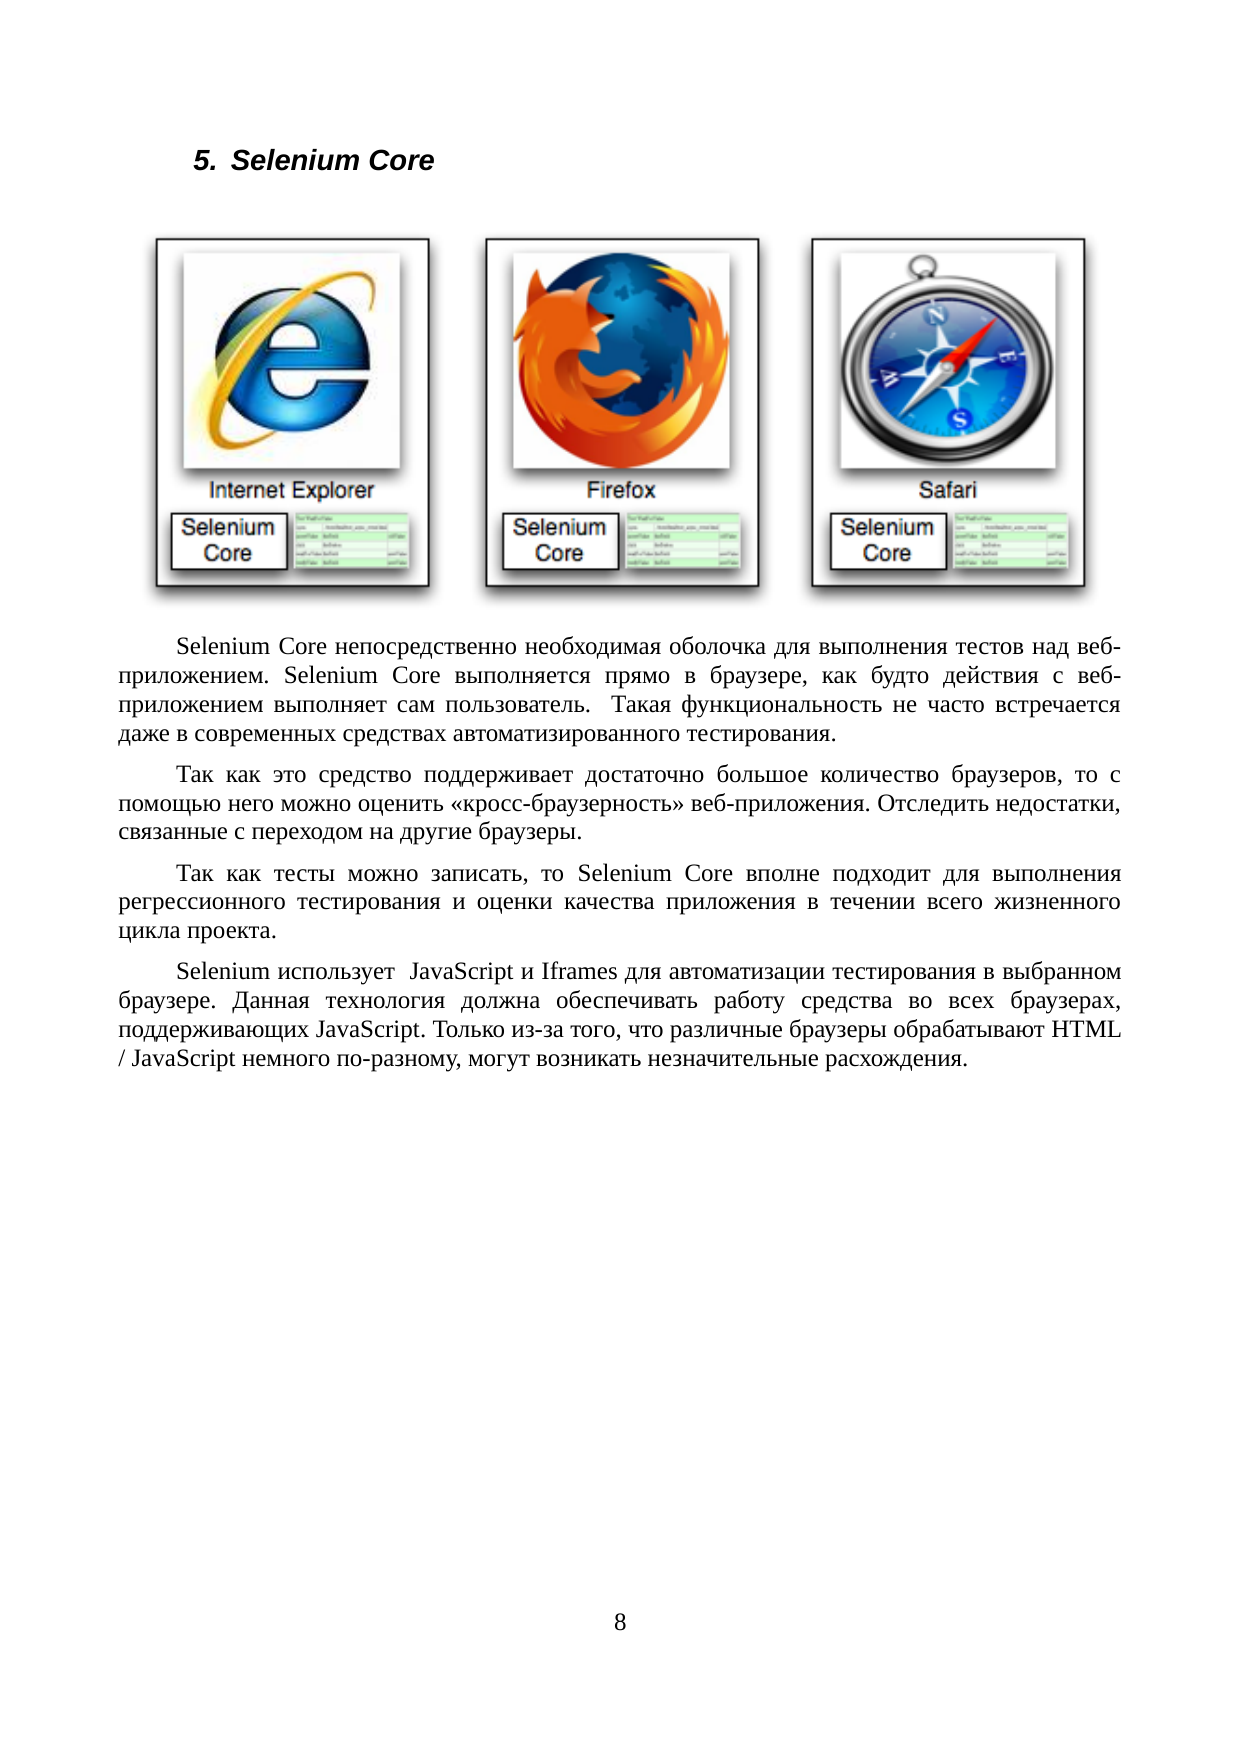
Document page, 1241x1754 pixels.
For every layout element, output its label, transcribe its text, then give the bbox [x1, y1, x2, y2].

text Так как это средство поддерживает достаточно большое количество браузеров, то с помощью него можно оценить «кросс-браузерность» веб-приложения. Отследить недостатки, связанные с переходом на другие браузеры. [118, 759, 1122, 845]
text Selenium использует JavaScript и Iframes для автоматизации тестирования в выбранном браузере. Данная технология должна обеспечивать работу средства во всех браузерах, поддерживающих JavaScript. Только из-за того, что различные браузеры обрабатывают HTML / JavaScript немного по-разному, могут возникать незначительные расхождения. [118, 956, 1122, 1071]
text Так как тесты можно записать, то Selenium Core вполне подходит для выполнения регрессионного тестирования и оценки качества приложения в течении всего жизненного цикла проекта. [118, 858, 1122, 944]
picture [119, 209, 1121, 630]
subtitle Selenium Core [193, 143, 1122, 177]
text [118, 189, 1122, 208]
text Selenium Core непосредственно необходимая оболочка для выполнения тестов над веб-приложением. Selenium Core выполняется прямо в браузере, как будто действия с веб-приложением выполняет сам пользователь. Такая функциональность не часто встречается даже в современных средствах автоматизированного тестирования. [118, 631, 1122, 746]
